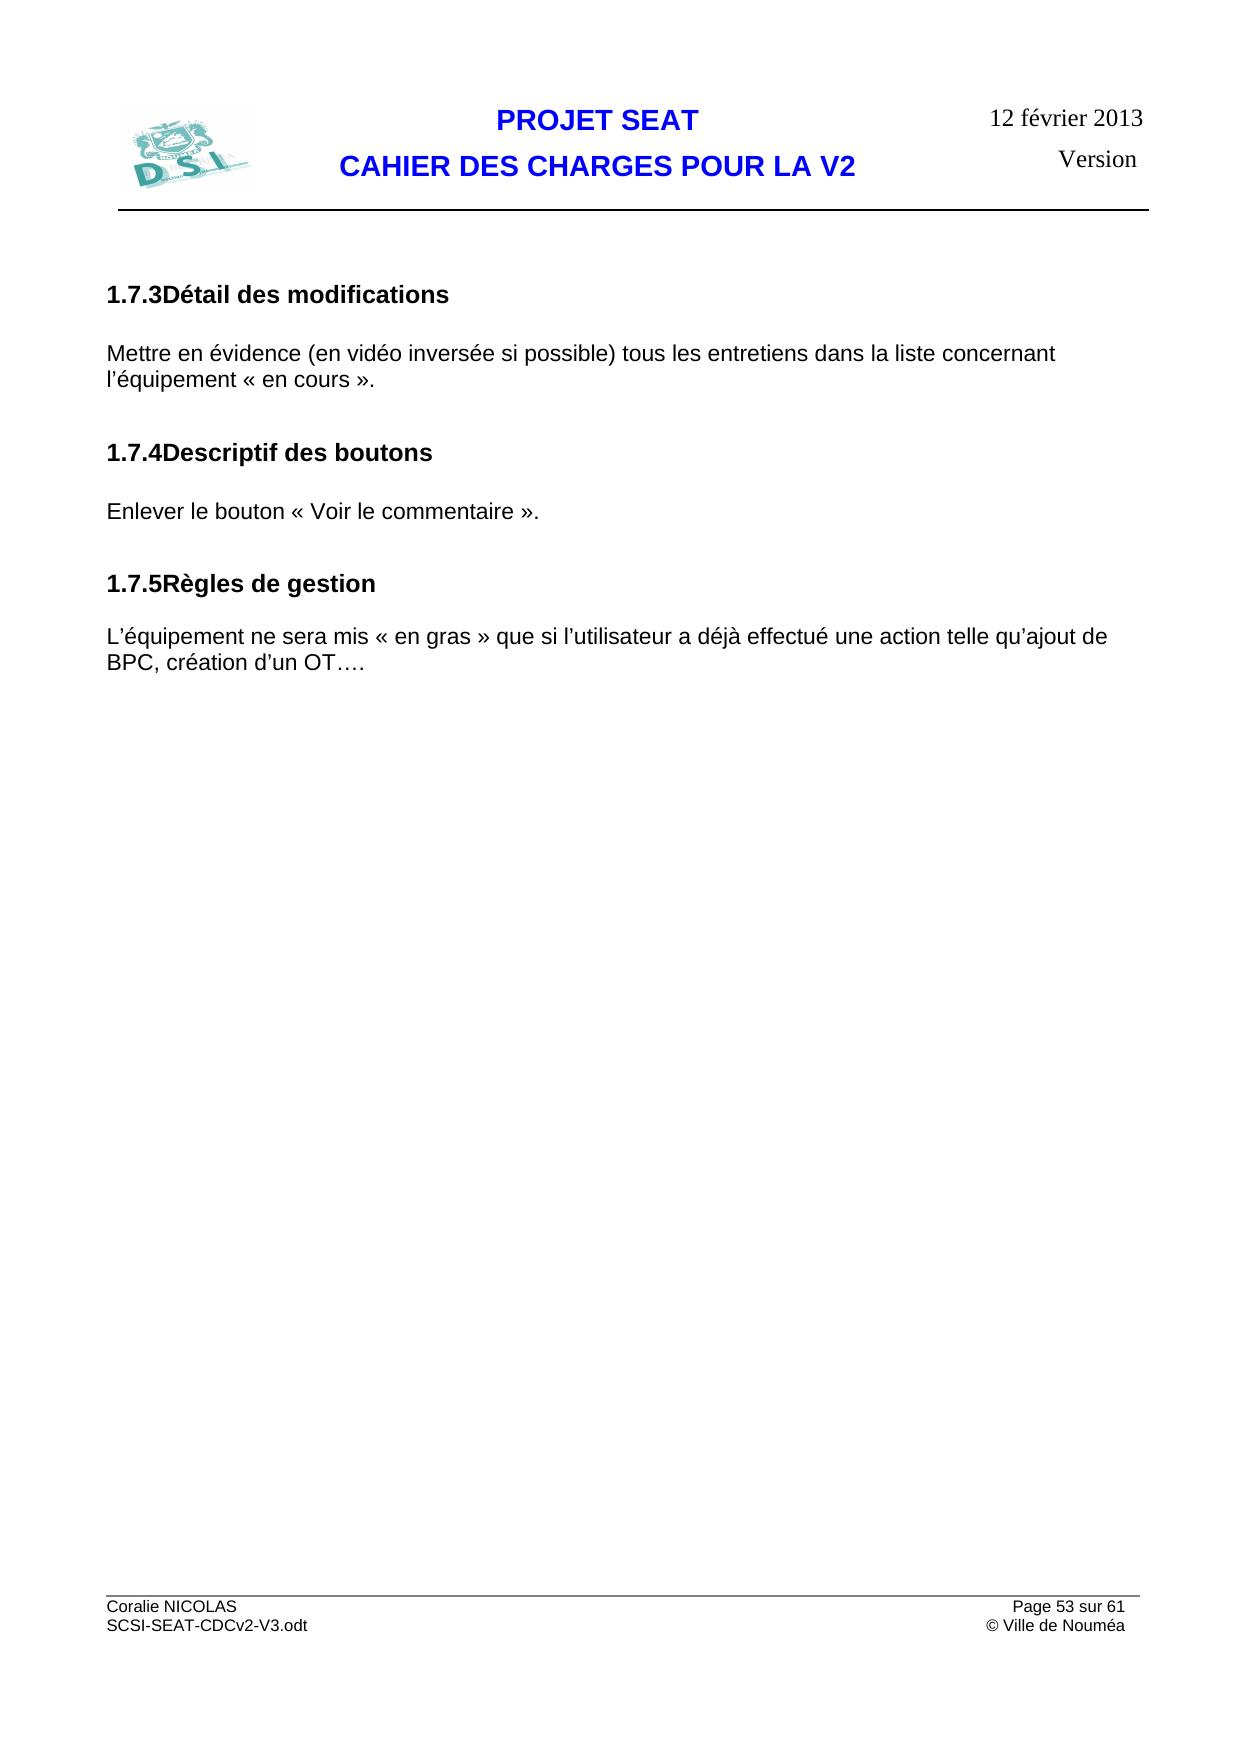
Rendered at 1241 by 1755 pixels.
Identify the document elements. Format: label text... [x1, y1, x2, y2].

text Mettre en évidence (en vidéo inversée si possible) tous les entretiens dans la liste concernant l’équipement « en cours ». [106, 340, 1140, 393]
subtitle Détail des modifications [106, 280, 1140, 309]
text Enlever le bouton « Voir le commentaire ». [106, 498, 1140, 524]
subtitle Descriptif des boutons [106, 438, 1140, 466]
subtitle Règles de gestion [106, 569, 1140, 598]
text L’équipement ne sera mis « en gras » que si l’utilisateur a déjà effectué une action telle qu’ajout de BPC, création d’un OT…. [106, 623, 1140, 676]
